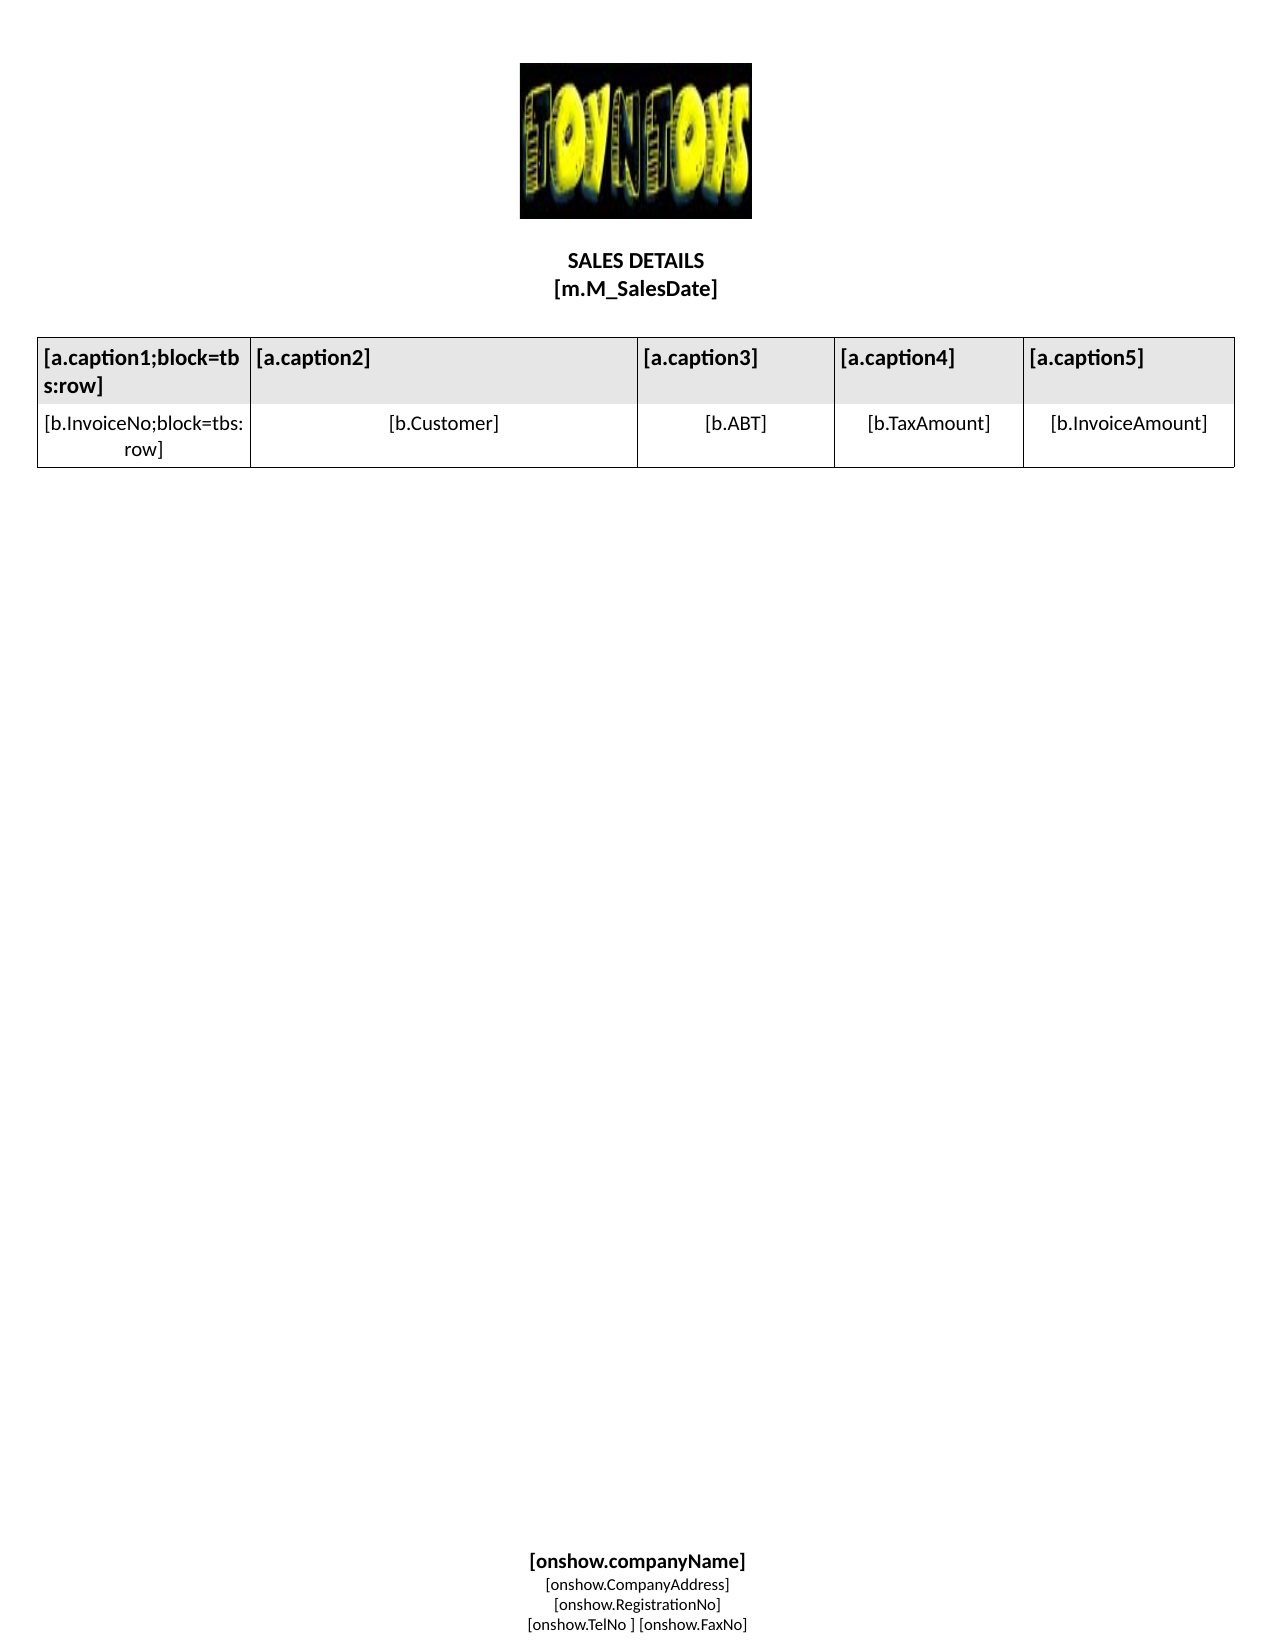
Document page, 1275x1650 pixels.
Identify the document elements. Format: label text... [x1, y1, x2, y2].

picture [519, 63, 752, 219]
table_cell [b.Customer] [251, 405, 637, 467]
table_header [a.caption2] [251, 338, 637, 404]
table_cell [b.InvoiceNo;block=tbs:row] [38, 405, 250, 467]
table_header [a.caption5] [1024, 338, 1234, 404]
table_header SALES DETAILS [m.M_SalesDate] [38, 219, 1234, 308]
table_cell [b.InvoiceAmount] [1024, 405, 1234, 467]
table_cell [b.TaxAmount] [835, 405, 1023, 467]
table_header [a.caption4] [835, 338, 1023, 404]
table_header [38, 57, 1234, 218]
table_cell [b.ABT] [638, 405, 834, 467]
table_header [a.caption1;block=tbs:row] [38, 338, 250, 404]
table_header [a.caption3] [638, 338, 834, 404]
